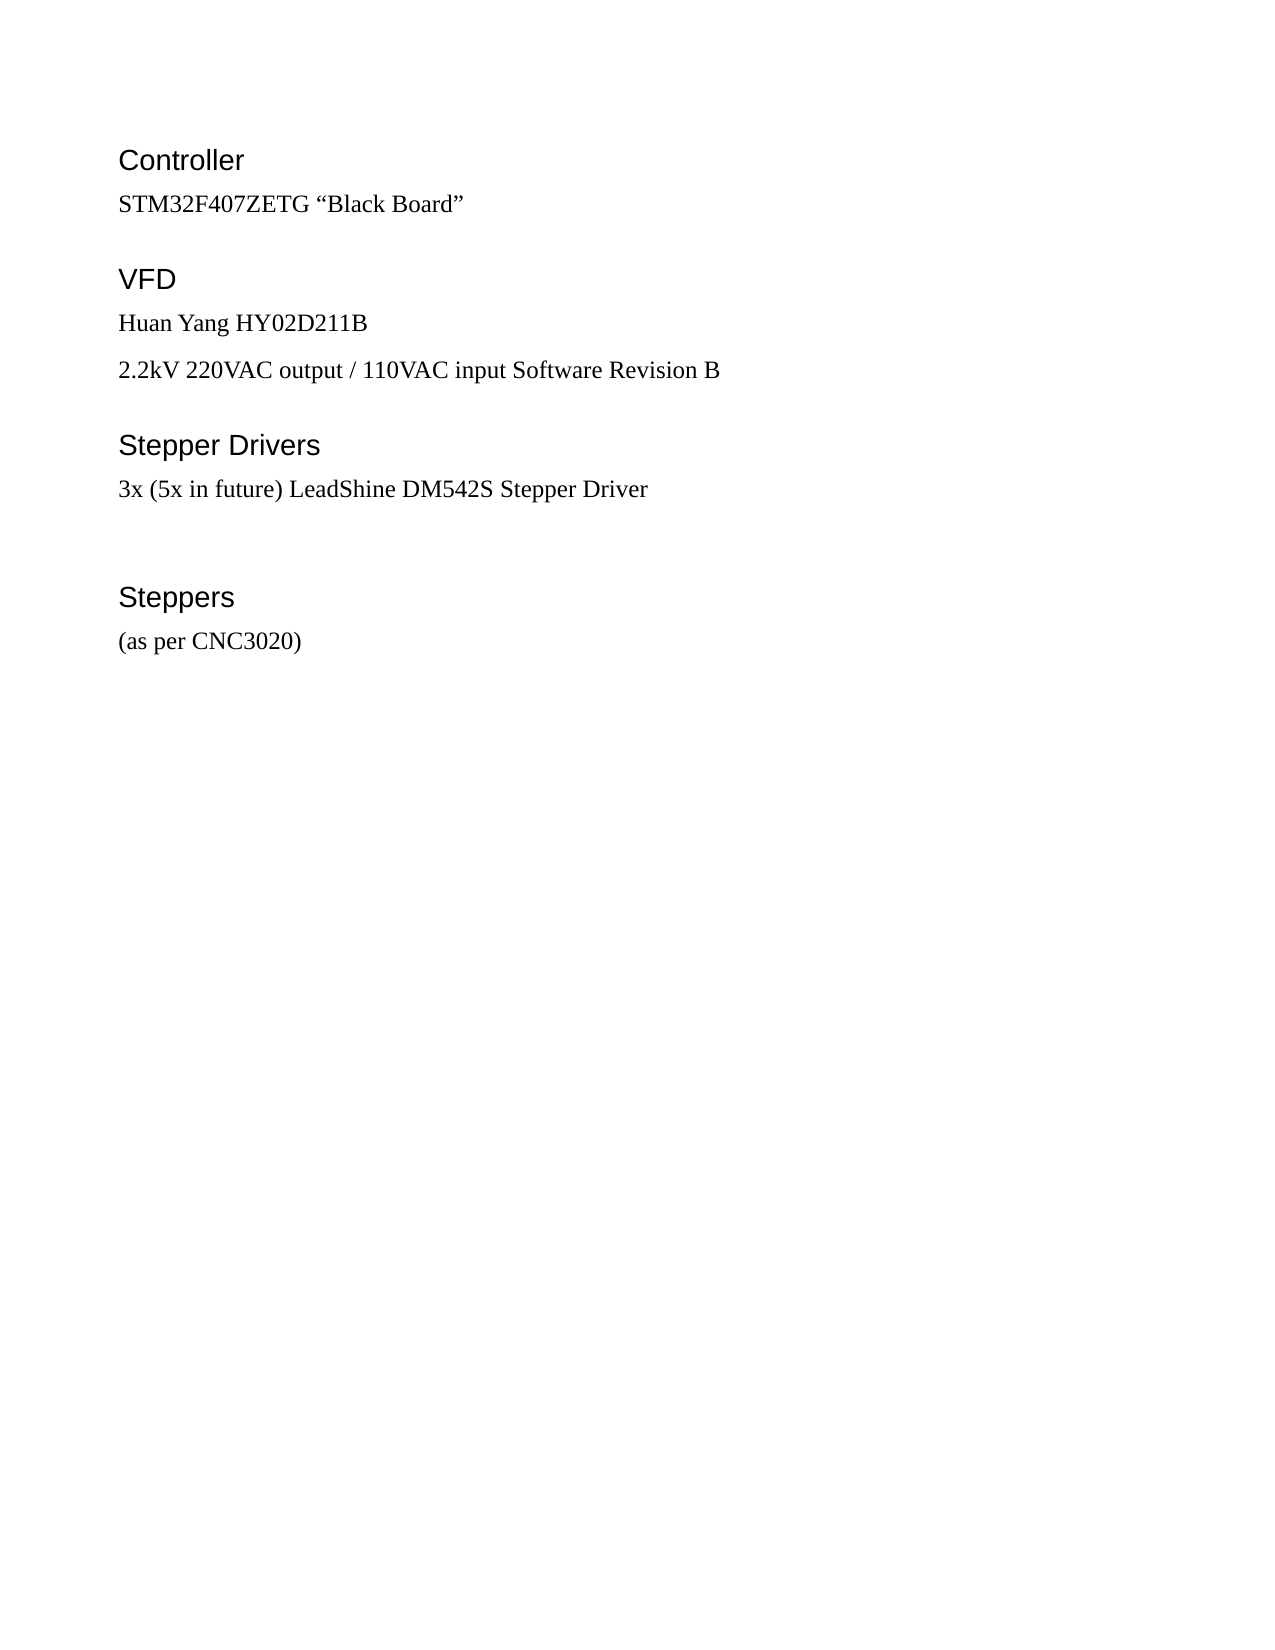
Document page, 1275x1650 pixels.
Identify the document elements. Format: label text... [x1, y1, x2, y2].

text STM32F407ZETG “Black Board” [118, 189, 1157, 218]
text 2.2kV 220VAC output / 110VAC input Software Revision B [118, 355, 1157, 384]
subtitle VFD [118, 262, 1157, 295]
text Huan Yang HY02D211B [118, 308, 1157, 337]
subtitle Steppers [118, 580, 1157, 613]
text (as per CNC3020) [118, 626, 1157, 654]
subtitle Controller [118, 143, 1157, 177]
text 3x (5x in future) LeadShine DM542S Stepper Driver [118, 474, 1157, 536]
subtitle Stepper Drivers [118, 428, 1157, 462]
